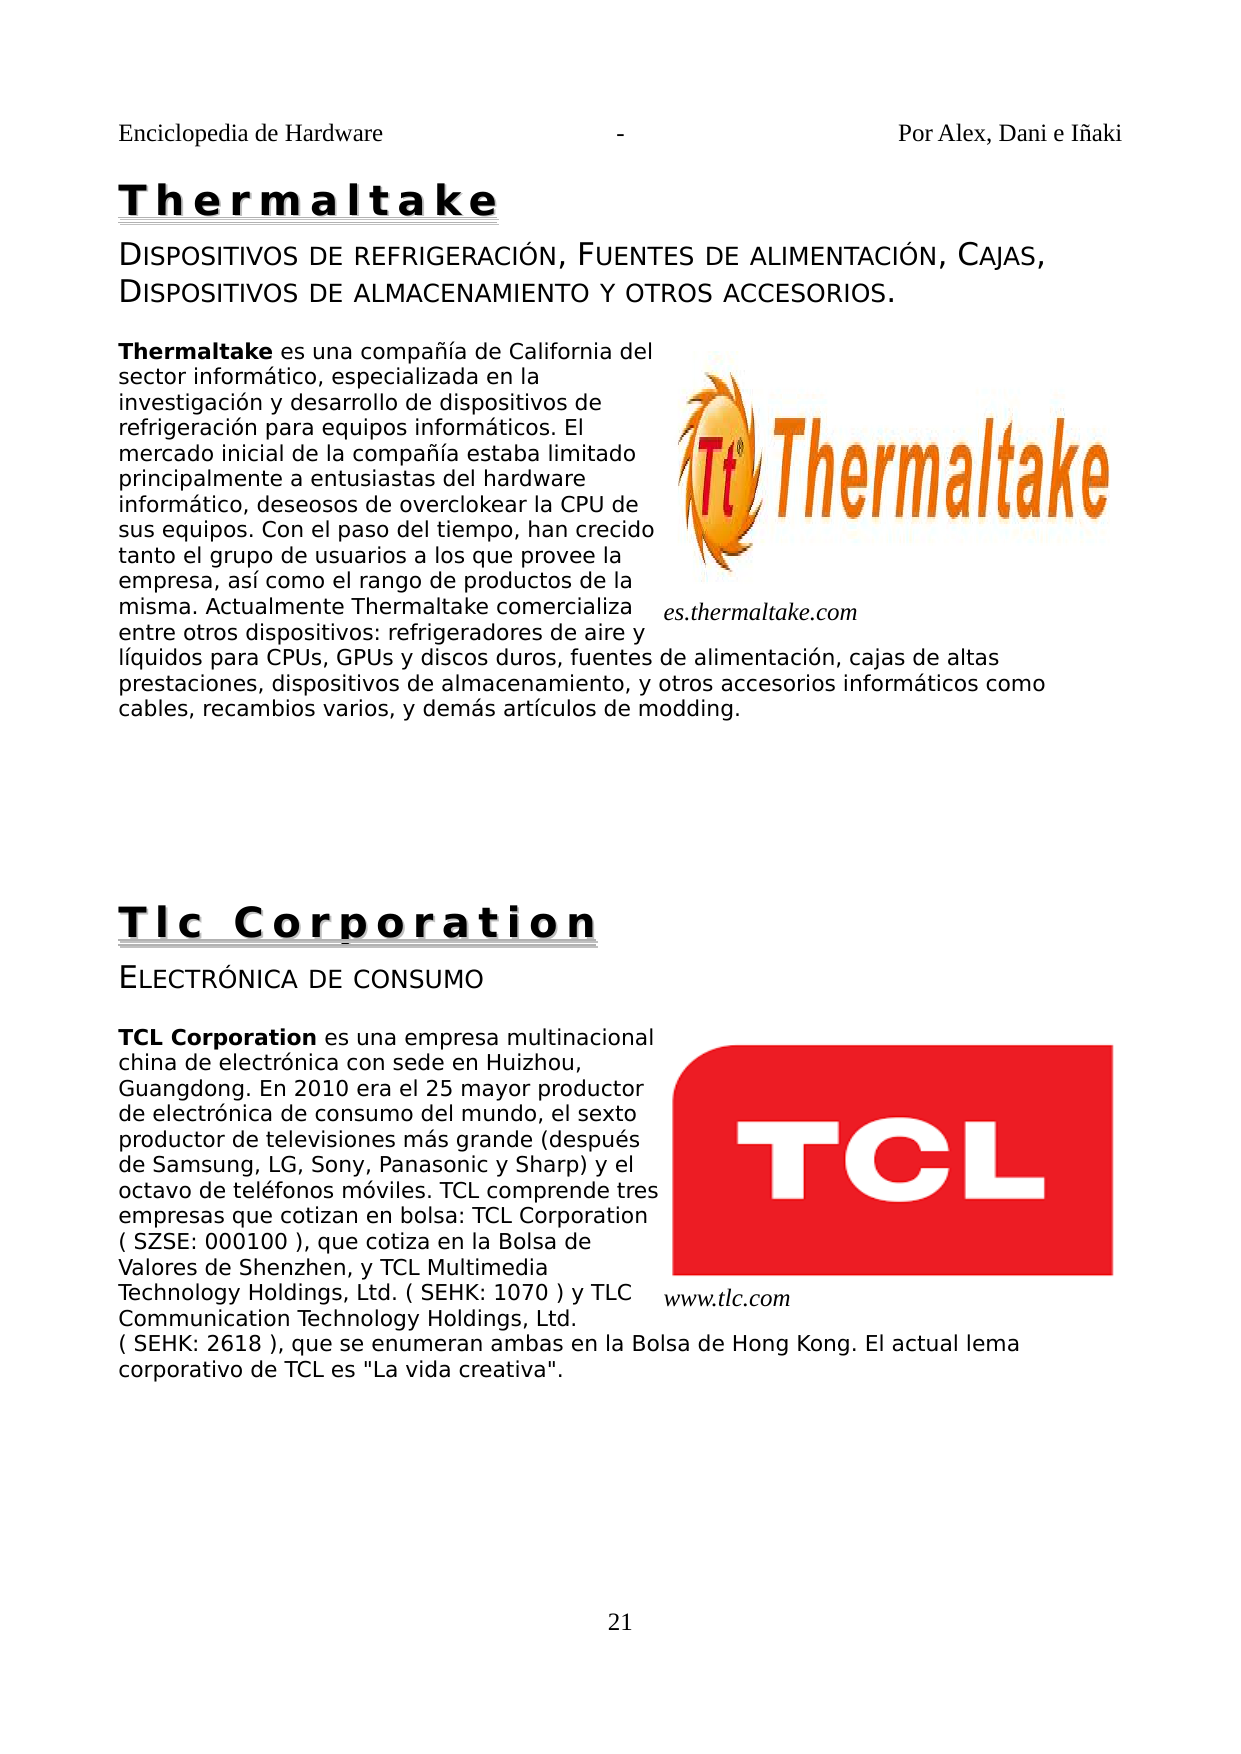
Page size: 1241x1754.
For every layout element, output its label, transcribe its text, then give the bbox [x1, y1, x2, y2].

text Tlc corporation [118, 899, 1122, 947]
text www.tlc.com [663, 1284, 1122, 1312]
text TCL Corporation es una empresa multinacional china de electrónica con sede en Huizhou, Guangdong. En 2010 era el 25 mayor productor de electrónica de consumo del mundo, el sexto productor de televisiones más grande (después de Samsung, LG, Sony, Panasonic y Sharp) y el octavo de teléfonos móviles. TCL comprende tres empresas que cotizan en bolsa: TCL Corporation ( SZSE: 000100 ), que cotiza en la Bolsa de Valores de Shenzhen, y TCL Multimedia Technology Holdings, Ltd. ( SEHK: 1070 ) y TLC Communication Technology Holdings, Ltd. ( SEHK: 2618 ), que se enumeran ambas en la Bolsa de Hong Kong. El actual lema corporativo de TCL es "La vida creativa". [118, 1025, 1122, 1382]
picture [663, 1037, 1123, 1284]
text Dispositivos de refrigeración, Fuentes de alimentación, Cajas, Dispositivos de almacenamiento y otros accesorios. [118, 237, 1122, 309]
picture [663, 351, 1123, 597]
text es.thermaltake.com [663, 597, 1122, 626]
text Thermaltake es una compañía de California del sector informático, especializada en la investigación y desarrollo de dispositivos de refrigeración para equipos informáticos. El mercado inicial de la compañía estaba limitado principalmente a entusiastas del hardware informático, deseosos de overclokear la CPU de sus equipos. Con el paso del tiempo, han crecido tanto el grupo de usuarios a los que provee la empresa, así como el rango de productos de la misma. Actualmente Thermaltake comercializa entre otros dispositivos: refrigeradores de aire y líquidos para CPUs, GPUs y discos duros, fuentes de alimentación, cajas de altas prestaciones, dispositivos de almacenamiento, y otros accesorios informáticos como cables, recambios varios, y demás artículos de modding. [118, 339, 1122, 722]
text Electrónica de consumo [118, 959, 1122, 996]
text Thermaltake [118, 176, 1122, 225]
